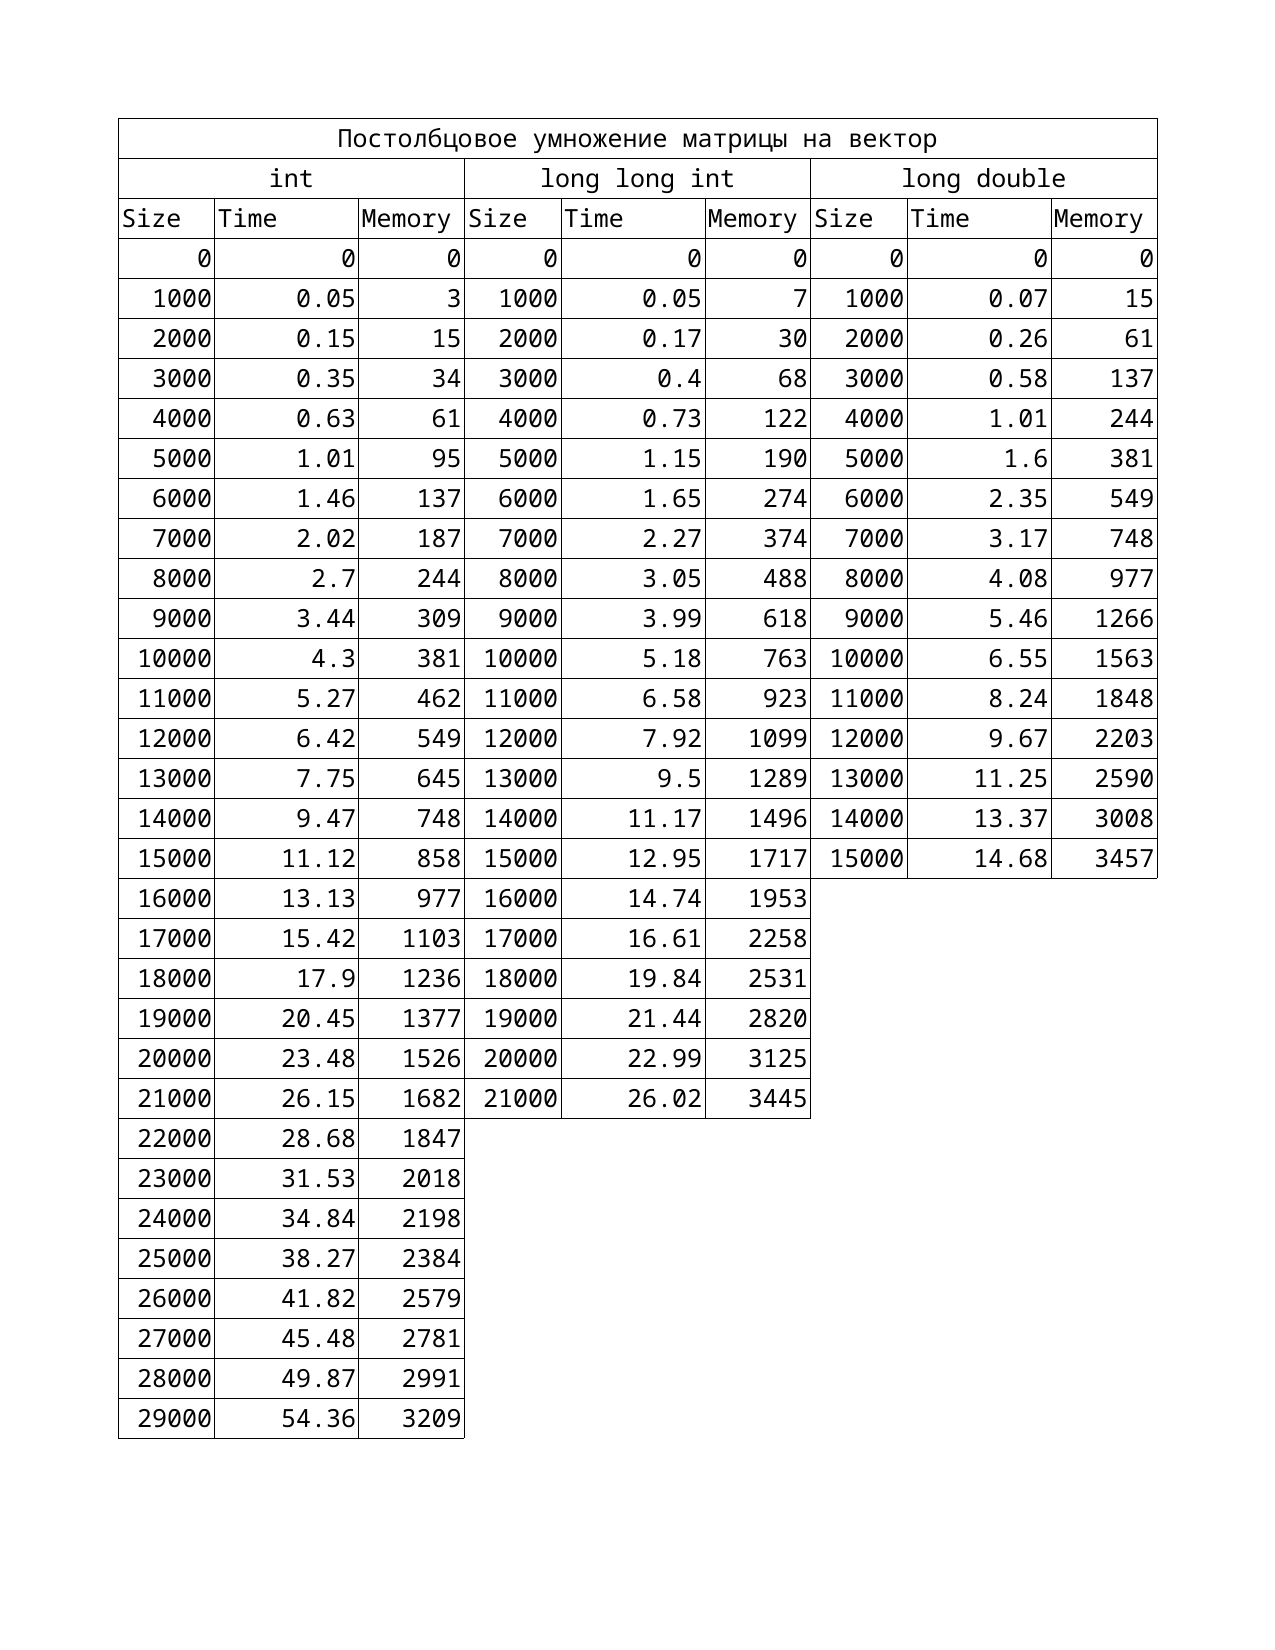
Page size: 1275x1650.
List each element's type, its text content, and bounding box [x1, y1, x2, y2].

table_cell [810, 1318, 907, 1358]
table_cell int [119, 159, 464, 198]
table_cell 190 [706, 439, 810, 478]
table_cell 645 [359, 759, 464, 798]
table_cell [705, 1398, 810, 1438]
table_cell 45.48 [215, 1319, 358, 1358]
table_cell [907, 998, 1051, 1038]
table_cell [561, 1238, 705, 1278]
table_cell Time [908, 199, 1051, 238]
table_cell [705, 1278, 810, 1318]
table_cell 549 [359, 719, 464, 758]
table_cell Memory [1052, 199, 1157, 238]
table_cell 923 [706, 679, 810, 718]
table_cell 13000 [119, 759, 214, 798]
table_cell 1847 [359, 1119, 464, 1158]
table_cell 11000 [119, 679, 214, 718]
table_cell [907, 1318, 1051, 1358]
table_cell 23.48 [215, 1039, 358, 1078]
table_cell 2781 [359, 1319, 464, 1358]
table_cell 12.95 [562, 839, 705, 878]
table_cell 2820 [706, 999, 810, 1038]
table_cell [465, 1198, 561, 1238]
table_cell 7 [706, 279, 810, 318]
table_cell 2991 [359, 1359, 464, 1398]
table_cell [1051, 879, 1157, 918]
table_cell 0 [811, 239, 907, 278]
table_cell 309 [359, 599, 464, 638]
table_cell [907, 1358, 1051, 1398]
table_cell 4000 [465, 399, 561, 438]
table_cell 11000 [811, 679, 907, 718]
table_cell 1563 [1052, 639, 1157, 678]
table_cell 5000 [811, 439, 907, 478]
table_cell 3457 [1052, 839, 1157, 878]
table_cell 0 [215, 239, 358, 278]
table_header Постолбцовое умножение матрицы на вектор [119, 119, 1157, 158]
table_cell [705, 1198, 810, 1238]
table_cell Memory [359, 199, 464, 238]
table_cell 977 [1052, 559, 1157, 598]
table_cell 8000 [465, 559, 561, 598]
table_cell 21.44 [562, 999, 705, 1038]
table_cell [561, 1318, 705, 1358]
table_cell 1099 [706, 719, 810, 758]
table_cell [811, 1038, 907, 1078]
table_cell 28.68 [215, 1119, 358, 1158]
table_cell 9000 [119, 599, 214, 638]
table_cell 13000 [811, 759, 907, 798]
table_cell 9000 [465, 599, 561, 638]
table_cell 2.7 [215, 559, 358, 598]
table_cell 61 [359, 399, 464, 438]
table_cell [811, 918, 907, 958]
table_cell 1.46 [215, 479, 358, 518]
table_cell [1051, 1118, 1157, 1158]
table_cell Memory [706, 199, 810, 238]
table_cell 1848 [1052, 679, 1157, 718]
table_cell 3000 [119, 359, 214, 398]
table_cell Time [562, 199, 705, 238]
table_cell 0 [359, 239, 464, 278]
table_cell 15000 [811, 839, 907, 878]
table_cell 5000 [119, 439, 214, 478]
table_cell 374 [706, 519, 810, 558]
table_cell 462 [359, 679, 464, 718]
table_cell 19000 [465, 999, 561, 1038]
table_cell 0.73 [562, 399, 705, 438]
table_cell 16.61 [562, 919, 705, 958]
table_cell 2531 [706, 959, 810, 998]
table_cell 10000 [119, 639, 214, 678]
table_cell 3.44 [215, 599, 358, 638]
table_cell 2198 [359, 1199, 464, 1238]
table_cell 13.13 [215, 879, 358, 918]
table_cell [1051, 998, 1157, 1038]
table_cell 1717 [706, 839, 810, 878]
table_cell 11000 [465, 679, 561, 718]
table_cell [561, 1398, 705, 1438]
table_cell 2000 [465, 319, 561, 358]
table_cell 1682 [359, 1079, 464, 1118]
table_cell 137 [359, 479, 464, 518]
table_cell [907, 1038, 1051, 1078]
table_cell 3 [359, 279, 464, 318]
table_cell 6.58 [562, 679, 705, 718]
table_cell 1.6 [908, 439, 1051, 478]
table_cell 11.17 [562, 799, 705, 838]
table_cell 1526 [359, 1039, 464, 1078]
table_cell 22000 [119, 1119, 214, 1158]
table_cell [811, 958, 907, 998]
table_cell 41.82 [215, 1279, 358, 1318]
table_cell [1051, 1158, 1157, 1198]
table_cell 549 [1052, 479, 1157, 518]
table_cell Size [811, 199, 907, 238]
table_cell 6.42 [215, 719, 358, 758]
table_cell [810, 1398, 907, 1438]
table_cell 1.15 [562, 439, 705, 478]
table_cell 381 [1052, 439, 1157, 478]
table_cell 0.17 [562, 319, 705, 358]
table_cell 1000 [119, 279, 214, 318]
table_cell [465, 1358, 561, 1398]
table_cell 2.02 [215, 519, 358, 558]
table_cell 2.27 [562, 519, 705, 558]
table_cell 3000 [465, 359, 561, 398]
table_cell [561, 1278, 705, 1318]
table_cell 14000 [811, 799, 907, 838]
table_cell 3.05 [562, 559, 705, 598]
table_cell 488 [706, 559, 810, 598]
table_cell 12000 [465, 719, 561, 758]
table_cell 12000 [119, 719, 214, 758]
table_cell 9.67 [908, 719, 1051, 758]
table_cell [705, 1358, 810, 1398]
table_cell 2.35 [908, 479, 1051, 518]
table_cell 7.92 [562, 719, 705, 758]
table_cell 5.27 [215, 679, 358, 718]
table_cell 29000 [119, 1399, 214, 1438]
table_cell [907, 1238, 1051, 1278]
table_cell 977 [359, 879, 464, 918]
table_cell 9000 [811, 599, 907, 638]
table_cell 4000 [119, 399, 214, 438]
table_cell 1000 [465, 279, 561, 318]
table_cell 12000 [811, 719, 907, 758]
table_cell [465, 1398, 561, 1438]
table_cell [907, 1078, 1051, 1118]
table_cell [907, 958, 1051, 998]
table_cell [810, 1198, 907, 1238]
table_cell 27000 [119, 1319, 214, 1358]
table_cell [561, 1119, 705, 1158]
table_cell long long int [465, 159, 810, 198]
table_cell 2000 [119, 319, 214, 358]
table_cell 0 [908, 239, 1051, 278]
table_cell 14.74 [562, 879, 705, 918]
table_cell 68 [706, 359, 810, 398]
table_cell [1051, 1278, 1157, 1318]
table_cell 11.12 [215, 839, 358, 878]
table_cell 49.87 [215, 1359, 358, 1398]
table_cell [907, 1278, 1051, 1318]
table_cell 9.5 [562, 759, 705, 798]
table_cell 1266 [1052, 599, 1157, 638]
table_cell 20000 [119, 1039, 214, 1078]
table_cell 8000 [119, 559, 214, 598]
table_cell 0 [465, 239, 561, 278]
table_cell 137 [1052, 359, 1157, 398]
table_cell 4.08 [908, 559, 1051, 598]
table_cell 1103 [359, 919, 464, 958]
table_cell 15 [359, 319, 464, 358]
table_cell 26.15 [215, 1079, 358, 1118]
table_cell 21000 [119, 1079, 214, 1118]
table_cell [907, 879, 1051, 918]
table_cell 6000 [811, 479, 907, 518]
table_cell 30 [706, 319, 810, 358]
table_cell 16000 [465, 879, 561, 918]
table_cell [1051, 1038, 1157, 1078]
table_cell [810, 1238, 907, 1278]
table_cell [810, 1118, 907, 1158]
table_cell [465, 1158, 561, 1198]
table_cell 6000 [465, 479, 561, 518]
table_cell [1051, 1318, 1157, 1358]
table_cell 858 [359, 839, 464, 878]
table_cell 13000 [465, 759, 561, 798]
table_cell 1000 [811, 279, 907, 318]
table_cell 16000 [119, 879, 214, 918]
table_cell 26.02 [562, 1079, 705, 1118]
table_cell 0.35 [215, 359, 358, 398]
table_cell 244 [359, 559, 464, 598]
table_cell 15 [1052, 279, 1157, 318]
table_cell 122 [706, 399, 810, 438]
table_cell 11.25 [908, 759, 1051, 798]
table_cell [811, 1078, 907, 1118]
table_cell 7000 [465, 519, 561, 558]
table_cell [561, 1358, 705, 1398]
table_cell 10000 [811, 639, 907, 678]
table_cell 0.63 [215, 399, 358, 438]
table_cell [705, 1158, 810, 1198]
table_cell 3000 [811, 359, 907, 398]
table_cell 7.75 [215, 759, 358, 798]
table_cell 2590 [1052, 759, 1157, 798]
table_cell 2258 [706, 919, 810, 958]
table_cell [1051, 1198, 1157, 1238]
table_cell 748 [359, 799, 464, 838]
table_cell 244 [1052, 399, 1157, 438]
table_cell 17000 [119, 919, 214, 958]
table_cell 17.9 [215, 959, 358, 998]
table_cell 25000 [119, 1239, 214, 1278]
table_cell [907, 1158, 1051, 1198]
table_cell 7000 [119, 519, 214, 558]
table_cell 3125 [706, 1039, 810, 1078]
table_cell 0.07 [908, 279, 1051, 318]
table_cell 3209 [359, 1399, 464, 1438]
table_cell 8000 [811, 559, 907, 598]
table_cell 0.15 [215, 319, 358, 358]
table_cell 1289 [706, 759, 810, 798]
table_cell 0 [562, 239, 705, 278]
table_cell 95 [359, 439, 464, 478]
table_cell 7000 [811, 519, 907, 558]
table_cell [811, 879, 907, 918]
table_cell 17000 [465, 919, 561, 958]
table_cell 20000 [465, 1039, 561, 1078]
table_cell 748 [1052, 519, 1157, 558]
table_cell 2203 [1052, 719, 1157, 758]
table_cell 3445 [706, 1079, 810, 1118]
table_cell 21000 [465, 1079, 561, 1118]
table_cell [810, 1158, 907, 1198]
table_cell 19000 [119, 999, 214, 1038]
table_cell [705, 1238, 810, 1278]
table_cell [1051, 1358, 1157, 1398]
table_cell long double [811, 159, 1157, 198]
table_cell 1953 [706, 879, 810, 918]
table_cell 19.84 [562, 959, 705, 998]
table_cell 381 [359, 639, 464, 678]
table_cell 15.42 [215, 919, 358, 958]
table_cell 1236 [359, 959, 464, 998]
table_cell [907, 1198, 1051, 1238]
table_cell 1.65 [562, 479, 705, 518]
table_cell 5.18 [562, 639, 705, 678]
table_cell 54.36 [215, 1399, 358, 1438]
table_cell Time [215, 199, 358, 238]
table_cell 6.55 [908, 639, 1051, 678]
table_cell 0.26 [908, 319, 1051, 358]
table_cell 0.05 [562, 279, 705, 318]
table_cell [561, 1198, 705, 1238]
table_cell 15000 [119, 839, 214, 878]
table_cell [465, 1318, 561, 1358]
table_cell 0 [119, 239, 214, 278]
table_cell 618 [706, 599, 810, 638]
table_cell 3.99 [562, 599, 705, 638]
table_cell 6000 [119, 479, 214, 518]
table_cell 10000 [465, 639, 561, 678]
table_cell [907, 918, 1051, 958]
table_cell 3.17 [908, 519, 1051, 558]
table_cell 38.27 [215, 1239, 358, 1278]
table_cell 1.01 [908, 399, 1051, 438]
table_cell 61 [1052, 319, 1157, 358]
table_cell 1377 [359, 999, 464, 1038]
table_cell 1496 [706, 799, 810, 838]
table_cell 0 [706, 239, 810, 278]
table_cell [705, 1318, 810, 1358]
table_cell [1051, 958, 1157, 998]
table_cell [907, 1398, 1051, 1438]
table_cell [561, 1158, 705, 1198]
table_cell 15000 [465, 839, 561, 878]
table_cell 1.01 [215, 439, 358, 478]
table_cell [907, 1118, 1051, 1158]
table_cell 0.58 [908, 359, 1051, 398]
table_cell 18000 [465, 959, 561, 998]
table_cell [1051, 918, 1157, 958]
table_cell [465, 1119, 561, 1158]
table_cell 763 [706, 639, 810, 678]
table_cell 23000 [119, 1159, 214, 1198]
table_cell 0 [1052, 239, 1157, 278]
table_cell 5.46 [908, 599, 1051, 638]
table_cell 34 [359, 359, 464, 398]
table_cell 34.84 [215, 1199, 358, 1238]
table_cell 4000 [811, 399, 907, 438]
table_cell [811, 998, 907, 1038]
table_cell [465, 1238, 561, 1278]
table_cell 0.4 [562, 359, 705, 398]
table_cell 14.68 [908, 839, 1051, 878]
table_cell 2018 [359, 1159, 464, 1198]
table_cell Size [119, 199, 214, 238]
table_cell 20.45 [215, 999, 358, 1038]
table_cell 0.05 [215, 279, 358, 318]
table_cell 2000 [811, 319, 907, 358]
table_cell [1051, 1398, 1157, 1438]
table_cell [705, 1119, 810, 1158]
table_cell 13.37 [908, 799, 1051, 838]
table_cell 4.3 [215, 639, 358, 678]
table_cell 14000 [465, 799, 561, 838]
table_cell 24000 [119, 1199, 214, 1238]
table_cell 8.24 [908, 679, 1051, 718]
table_cell 3008 [1052, 799, 1157, 838]
table_cell 22.99 [562, 1039, 705, 1078]
table_cell [1051, 1238, 1157, 1278]
table_cell [1051, 1078, 1157, 1118]
table_cell 2384 [359, 1239, 464, 1278]
table_cell [810, 1278, 907, 1318]
table_cell 2579 [359, 1279, 464, 1318]
table_cell 28000 [119, 1359, 214, 1398]
table_cell [465, 1278, 561, 1318]
table_cell 9.47 [215, 799, 358, 838]
table_cell 274 [706, 479, 810, 518]
table_cell 14000 [119, 799, 214, 838]
table_cell 5000 [465, 439, 561, 478]
table_cell 26000 [119, 1279, 214, 1318]
table_cell Size [465, 199, 561, 238]
table_cell 18000 [119, 959, 214, 998]
table_cell [810, 1358, 907, 1398]
table_cell 187 [359, 519, 464, 558]
table_cell 31.53 [215, 1159, 358, 1198]
